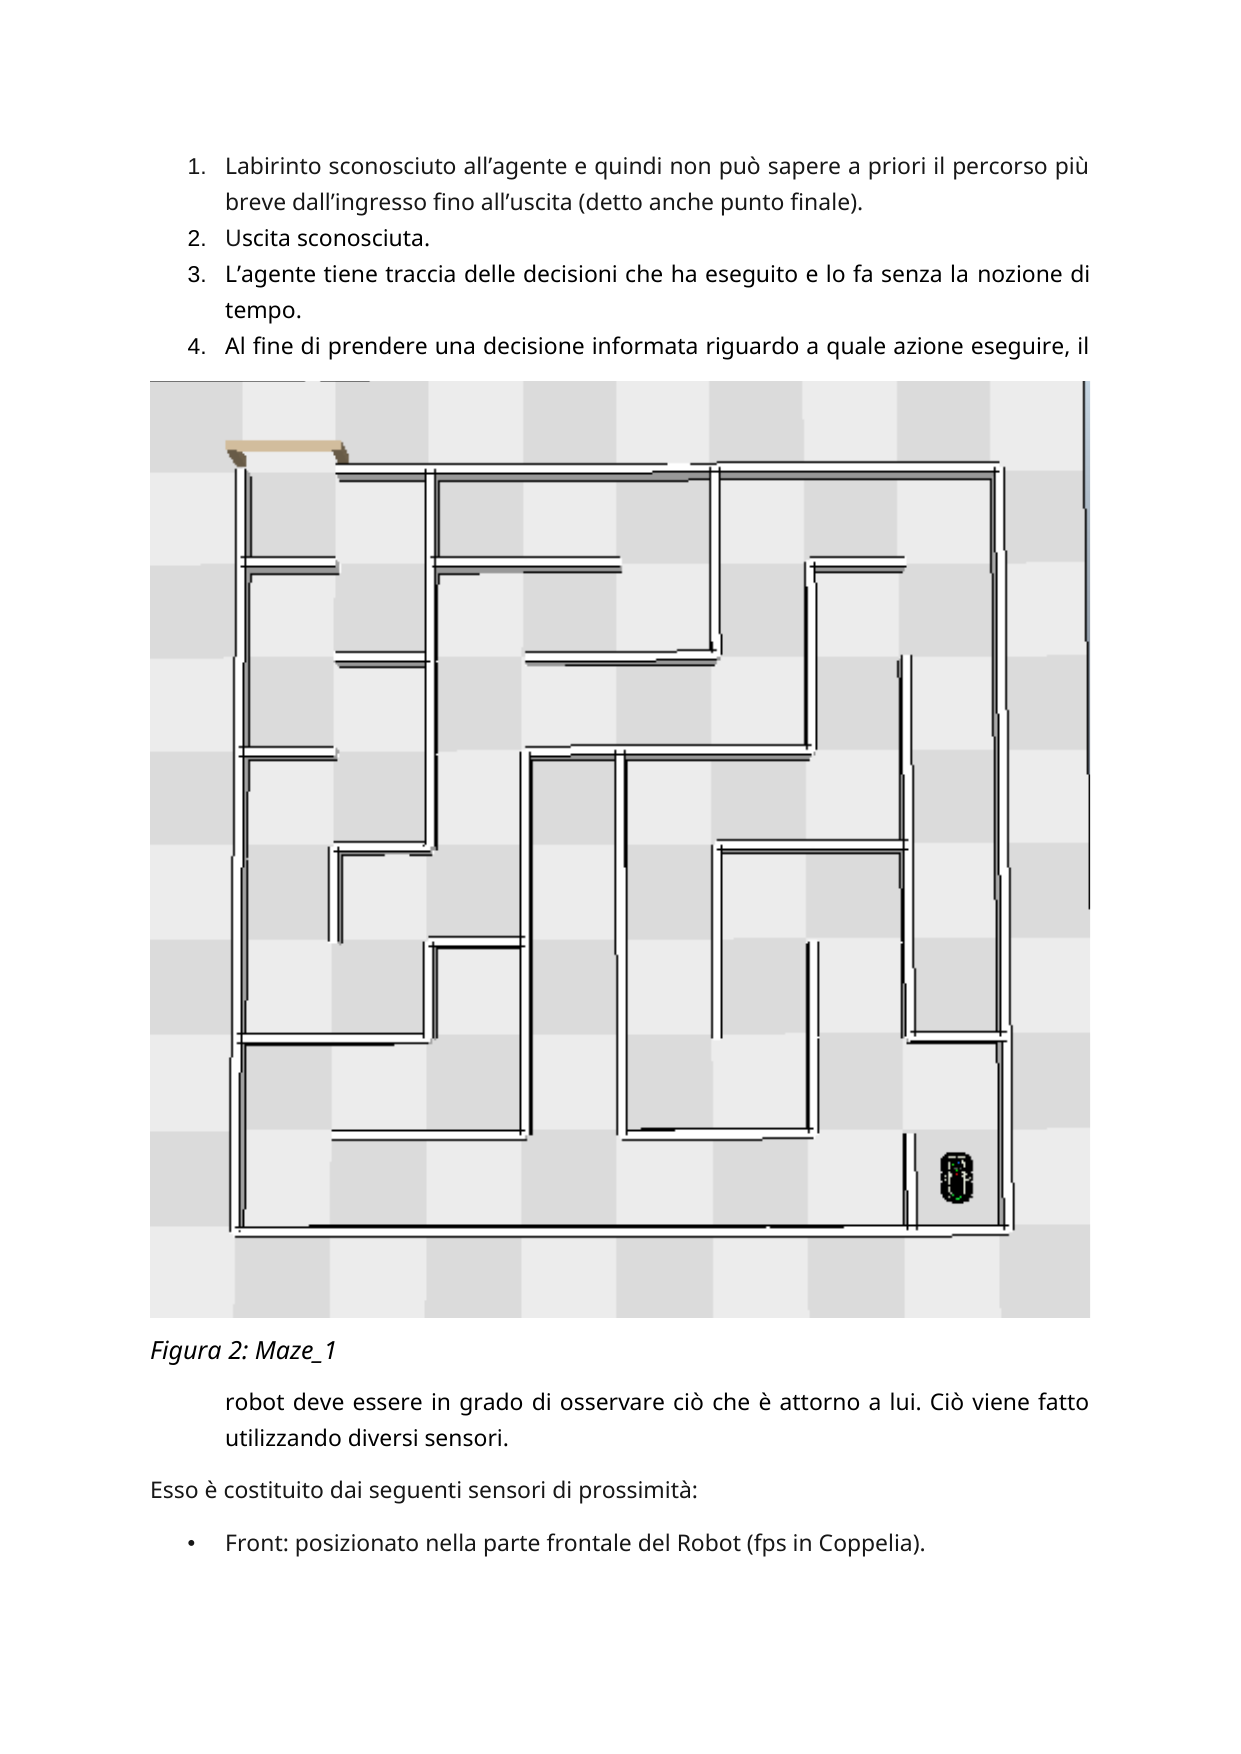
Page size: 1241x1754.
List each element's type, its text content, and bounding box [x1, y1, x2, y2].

text Figura 2: Maze_1 [150, 1318, 1090, 1367]
list robot deve essere in grado di osservare ciò che è attorno a lui. Ciò viene fatto utilizzando diversi sensori. [187, 1386, 1090, 1453]
text Esso è costituito dai seguenti sensori di prossimità: [150, 1474, 1090, 1505]
list Front: posizionato nella parte frontale del Robot (fps in Coppelia). [187, 1527, 1090, 1558]
list Uscita sconosciuta. [187, 222, 1090, 253]
picture [150, 381, 1091, 1318]
list L’agente tiene traccia delle decisioni che ha eseguito e lo fa senza la nozione di tempo. [187, 258, 1090, 325]
list Al fine di prendere una decisione informata riguardo a quale azione eseguire, il [187, 330, 1090, 368]
list Labirinto sconosciuto all’agente e quindi non può sapere a priori il percorso più breve dall’ingresso fino all’uscita (detto anche punto finale). [187, 150, 1090, 217]
